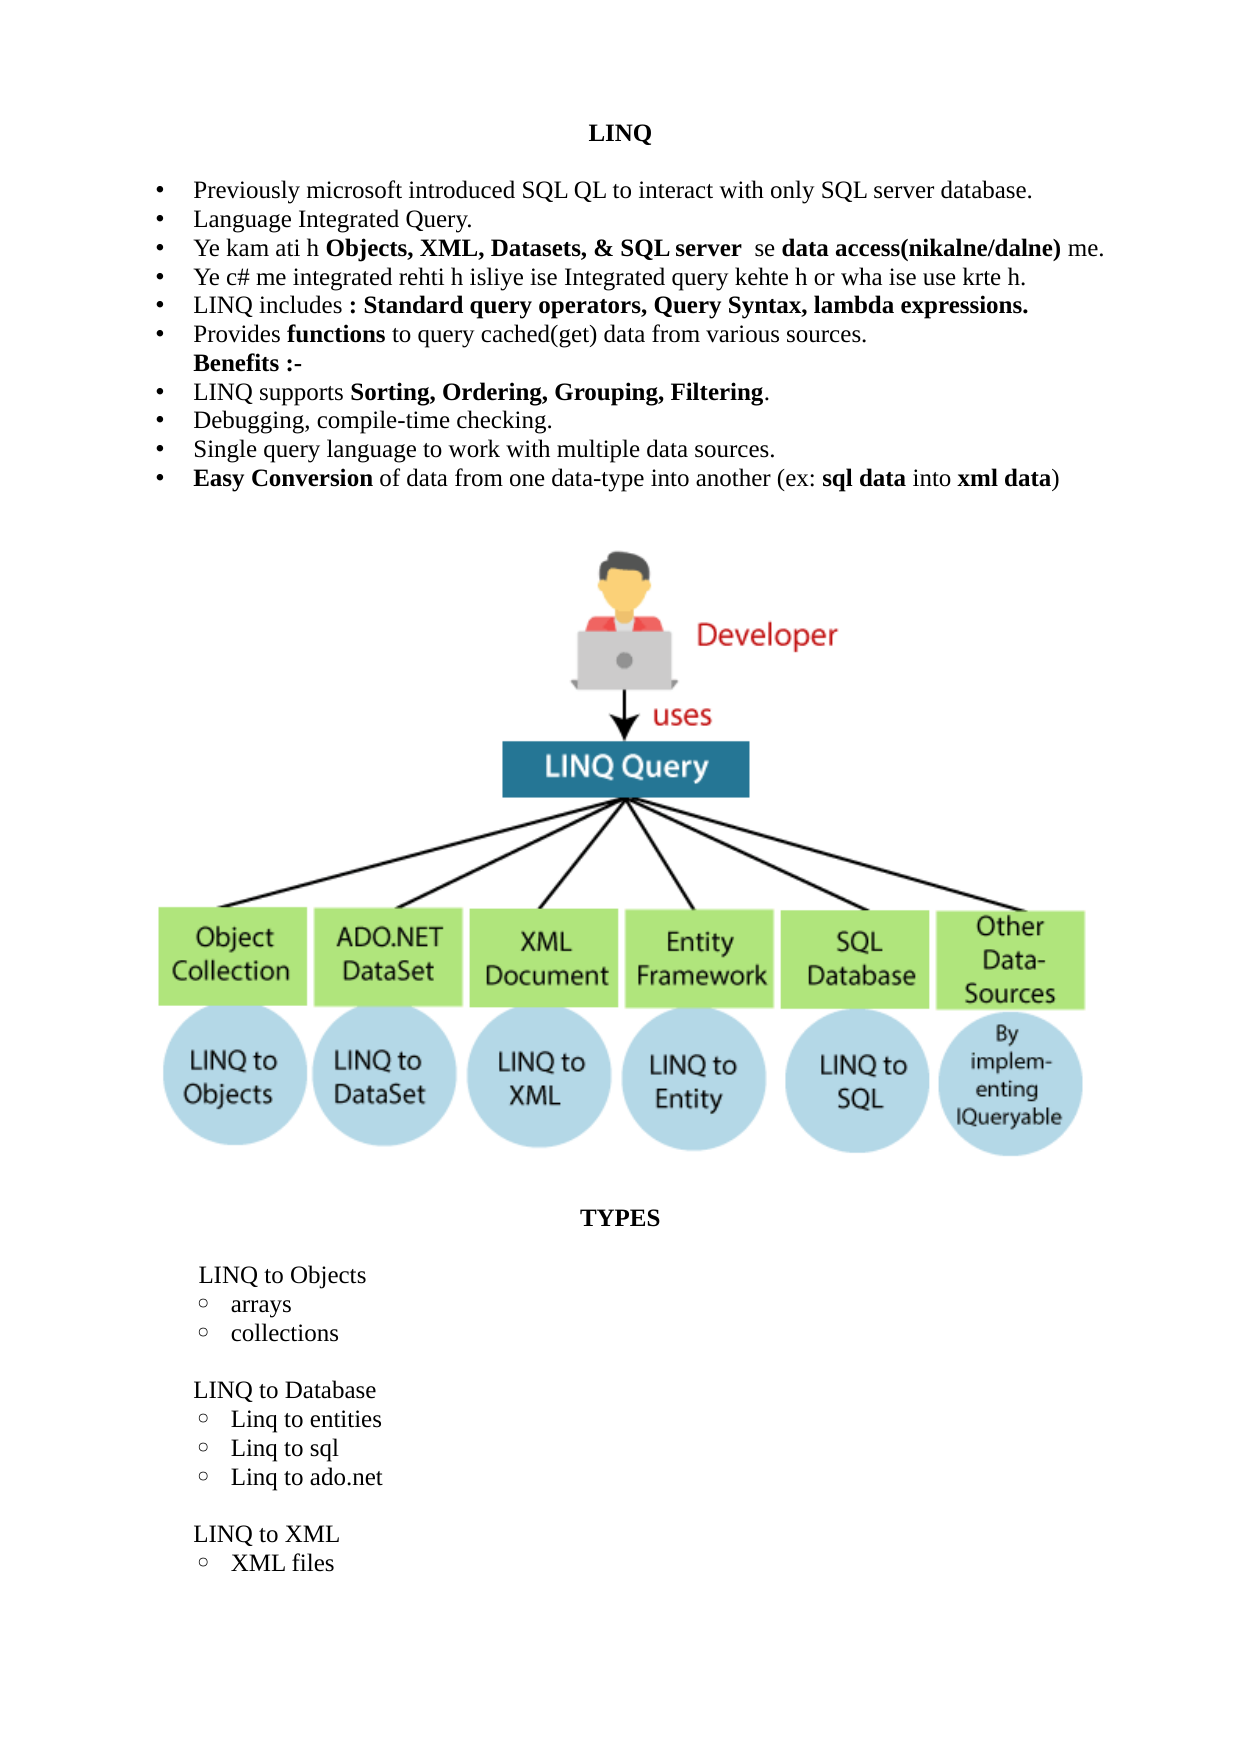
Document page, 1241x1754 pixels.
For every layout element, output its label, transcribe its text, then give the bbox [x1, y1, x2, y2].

list Linq to ado.net [193, 1462, 1122, 1491]
list Provides functions to query cached(get) data from various sources. [156, 319, 1122, 348]
list Ye c# me integrated rehti h isliye ise Integrated query kehte h or wha ise use krte h. [156, 262, 1122, 291]
list LINQ supports Sorting, Ordering, Grouping, Filtering. [156, 377, 1122, 406]
list LINQ to Database [156, 1376, 1122, 1404]
text LINQ [118, 118, 1122, 147]
list arrays [193, 1289, 1122, 1318]
list LINQ to XML [156, 1519, 1122, 1548]
list Ye kam ati h Objects, XML, Datasets, & SQL server se data access(nikalne/dalne) me. [156, 233, 1122, 262]
list Single query language to work with multiple data sources. [156, 434, 1122, 463]
list Benefits :- [156, 348, 1122, 377]
list XML files [193, 1548, 1122, 1577]
text LINQ to Objects [118, 1261, 1122, 1289]
list Debugging, compile-time checking. [156, 406, 1122, 434]
list Linq to sql [193, 1433, 1122, 1462]
list Language Integrated Query. [156, 204, 1122, 233]
text TYPES [118, 1203, 1122, 1232]
list Previously microsoft introduced SQL QL to interact with only SQL server database. [156, 176, 1122, 204]
list collections [193, 1318, 1122, 1347]
list LINQ includes : Standard query operators, Query Syntax, lambda expressions. [156, 291, 1122, 319]
picture [151, 549, 1089, 1175]
list Easy Conversion of data from one data-type into another (ex: sql data into xml data) [156, 463, 1122, 492]
list Linq to entities [193, 1404, 1122, 1433]
